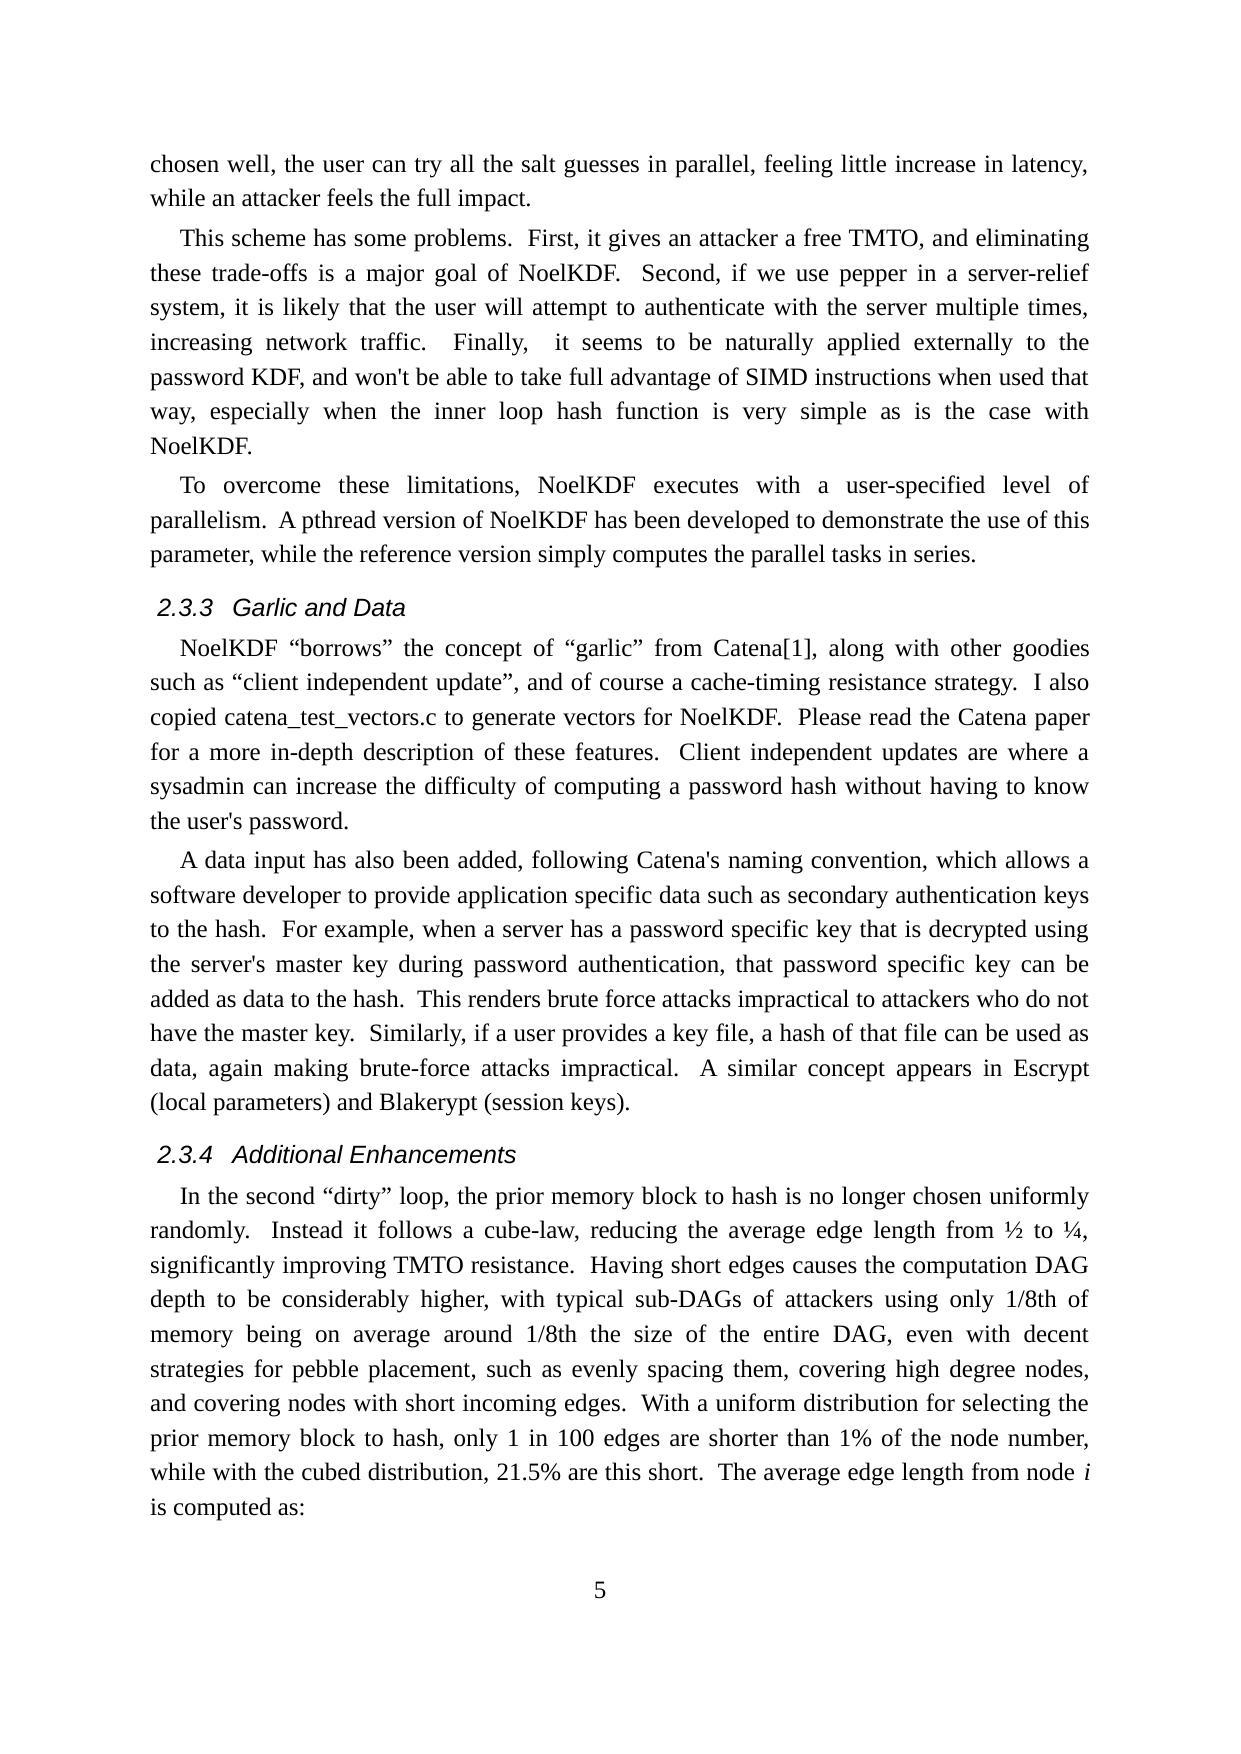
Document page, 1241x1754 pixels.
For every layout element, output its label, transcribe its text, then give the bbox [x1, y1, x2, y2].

text chosen well, the user can try all the salt guesses in parallel, feeling little increase in latency, while an attacker feels the full impact. [150, 150, 1091, 212]
text To overcome these limitations, NoelKDF executes with a user-specified level of parallelism. A pthread version of NoelKDF has been developed to demonstrate the use of this parameter, while the reference version simply computes the parallel tasks in series. [150, 471, 1091, 568]
text This scheme has some problems. First, it gives an attacker a free TMTO, and eliminating these trade-offs is a major goal of NoelKDF. Second, if we use pepper in a server-relief system, it is likely that the user will attempt to authenticate with the server multiple times, increasing network traffic. Finally, it seems to be naturally applied externally to the password KDF, and won't be able to take full advantage of SIMD instructions when used that way, especially when the inner loop hash function is very simple as is the case with NoelKDF. [150, 224, 1091, 459]
text In the second “dirty” loop, the prior memory block to hash is no longer chosen uniformly randomly. Instead it follows a cube-law, reducing the average edge length from ½ to ¼, significantly improving TMTO resistance. Having short edges causes the computation DAG depth to be considerably higher, with typical sub-DAGs of attackers using only 1/8th of memory being on average around 1/8th the size of the entire DAG, even with decent strategies for pebble placement, such as evenly spacing them, covering high degree nodes, and covering nodes with short incoming edges. With a uniform distribution for selecting the prior memory block to hash, only 1 in 100 edges are shorter than 1% of the node number, while with the cubed distribution, 21.5% are this short. The average edge length from node i is computed as: [150, 1182, 1091, 1521]
text NoelKDF “borrows” the concept of “garlic” from Catena[1], along with other goodies such as “client independent update”, and of course a cache-timing resistance strategy. I also copied catena_test_vectors.c to generate vectors for NoelKDF. Please read the Catena paper for a more in-depth description of these features. Client independent updates are where a sysadmin can increase the difficulty of computing a password hash without having to know the user's password. [150, 634, 1091, 834]
subtitle Garlic and Data [157, 593, 1091, 621]
subtitle Additional Enhancements [157, 1141, 1091, 1169]
text A data input has also been added, following Catena's naming convention, which allows a software developer to provide application specific data such as secondary authentication keys to the hash. For example, when a server has a password specific key that is decrypted using the server's master key during password authentication, that password specific key can be added as data to the hash. This renders brute force attacks impractical to attackers who do not have the master key. Similarly, if a user provides a key file, a hash of that file can be used as data, again making brute-force attacks impractical. A similar concept appears in Escrypt (local parameters) and Blakerypt (session keys). [150, 846, 1091, 1116]
